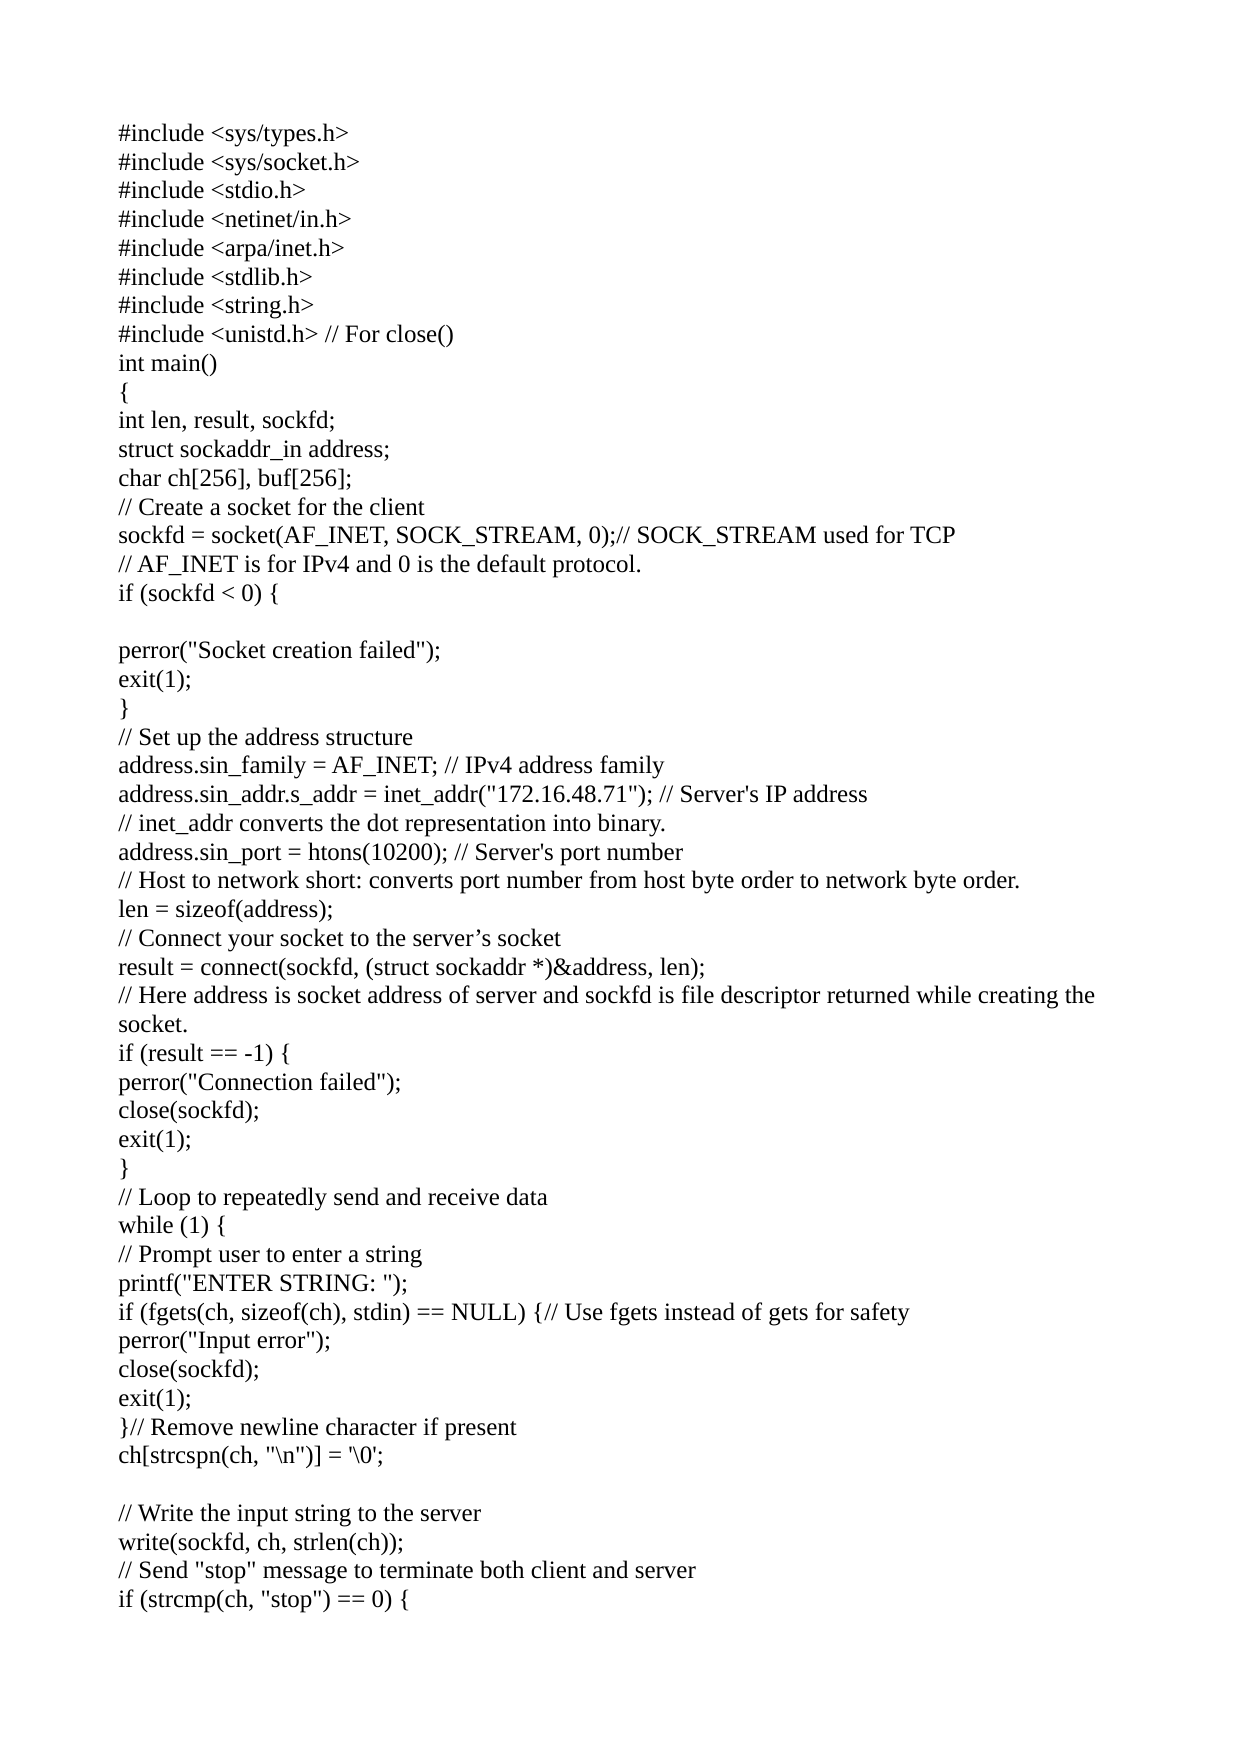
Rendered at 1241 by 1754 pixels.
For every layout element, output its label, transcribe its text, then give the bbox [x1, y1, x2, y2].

text exit(1); [118, 664, 1122, 693]
text len = sizeof(address); [118, 894, 1122, 923]
text struct sockaddr_in address; [118, 434, 1122, 463]
text address.sin_addr.s_addr = inet_addr("172.16.48.71"); // Server's IP address [118, 779, 1122, 808]
text } [118, 1153, 1122, 1182]
text result = connect(sockfd, (struct sockaddr *)&address, len); [118, 952, 1122, 981]
text perror("Input error"); [118, 1326, 1122, 1354]
text if (strcmp(ch, "stop") == 0) { [118, 1584, 1122, 1613]
text perror("Socket creation failed"); [118, 636, 1122, 664]
text perror("Connection failed"); [118, 1067, 1122, 1096]
text // Write the input string to the server [118, 1498, 1122, 1527]
text close(sockfd); [118, 1096, 1122, 1124]
text // Prompt user to enter a string [118, 1239, 1122, 1268]
text close(sockfd); [118, 1354, 1122, 1383]
text if (result == -1) { [118, 1038, 1122, 1067]
text { [118, 377, 1122, 406]
text // Connect your socket to the server’s socket [118, 923, 1122, 952]
text #include <stdio.h> [118, 176, 1122, 204]
text // AF_INET is for IPv4 and 0 is the default protocol. [118, 549, 1122, 578]
text address.sin_family = AF_INET; // IPv4 address family [118, 751, 1122, 779]
text // Set up the address structure [118, 722, 1122, 751]
text exit(1); [118, 1124, 1122, 1153]
text // Send "stop" message to terminate both client and server [118, 1556, 1122, 1584]
text // inet_addr converts the dot representation into binary. [118, 808, 1122, 837]
text // Loop to repeatedly send and receive data [118, 1182, 1122, 1211]
text }// Remove newline character if present [118, 1412, 1122, 1441]
text if (sockfd < 0) { [118, 578, 1122, 607]
text // Host to network short: converts port number from host byte order to network byte order. [118, 866, 1122, 894]
text #include <stdlib.h> [118, 262, 1122, 291]
text } [118, 693, 1122, 722]
text #include <string.h> [118, 291, 1122, 319]
text #include <sys/types.h> [118, 118, 1122, 147]
text ch[strcspn(ch, "\n")] = '\0'; [118, 1441, 1122, 1469]
text #include <sys/socket.h> [118, 147, 1122, 176]
text int main() [118, 348, 1122, 377]
text exit(1); [118, 1383, 1122, 1412]
text // Create a socket for the client [118, 492, 1122, 521]
text #include <unistd.h> // For close() [118, 319, 1122, 348]
text int len, result, sockfd; [118, 406, 1122, 434]
text // Here address is socket address of server and sockfd is file descriptor returned while creating the socket. [118, 981, 1122, 1038]
text write(sockfd, ch, strlen(ch)); [118, 1527, 1122, 1556]
text while (1) { [118, 1211, 1122, 1239]
text #include <netinet/in.h> [118, 204, 1122, 233]
text char ch[256], buf[256]; [118, 463, 1122, 492]
text printf("ENTER STRING: "); [118, 1268, 1122, 1297]
text if (fgets(ch, sizeof(ch), stdin) == NULL) {// Use fgets instead of gets for safety [118, 1297, 1122, 1326]
text sockfd = socket(AF_INET, SOCK_STREAM, 0);// SOCK_STREAM used for TCP [118, 521, 1122, 549]
text #include <arpa/inet.h> [118, 233, 1122, 262]
text address.sin_port = htons(10200); // Server's port number [118, 837, 1122, 866]
